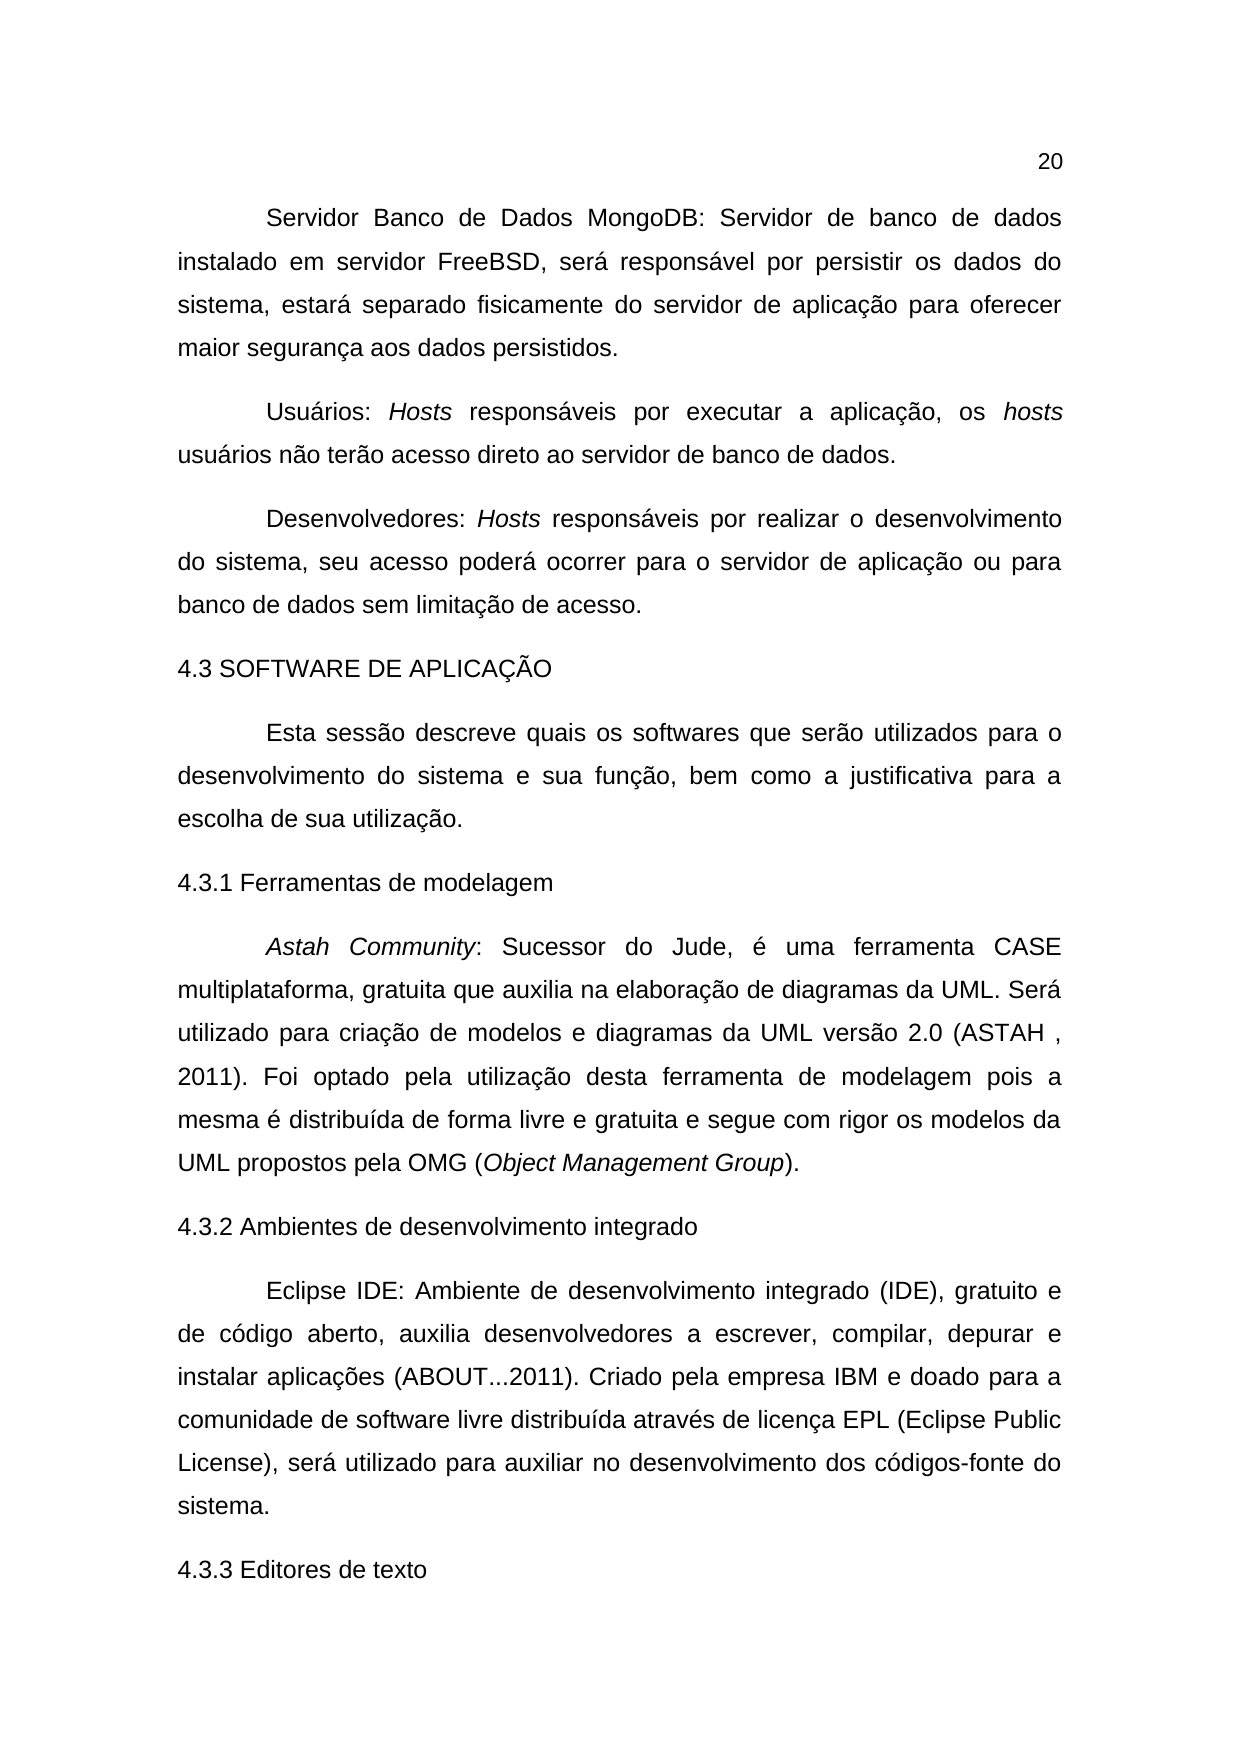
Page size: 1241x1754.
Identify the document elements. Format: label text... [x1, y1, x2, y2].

text Esta sessão descreve quais os softwares que serão utilizados para o desenvolvimento do sistema e sua função, bem como a justificativa para a escolha de sua utilização. [177, 718, 1063, 833]
text Usuários: Hosts responsáveis por executar a aplicação, os hosts usuários não terão acesso direto ao servidor de banco de dados. [177, 397, 1063, 469]
text 4.3 SOFTWARE DE APLICAÇÃO [177, 654, 1063, 683]
text Desenvolvedores: Hosts responsáveis por realizar o desenvolvimento do sistema, seu acesso poderá ocorrer para o servidor de aplicação ou para banco de dados sem limitação de acesso. [177, 504, 1063, 619]
text Eclipse IDE: Ambiente de desenvolvimento integrado (IDE), gratuito e de código aberto, auxilia desenvolvedores a escrever, compilar, depurar e instalar aplicações (ABOUT...2011). Criado pela empresa IBM e doado para a comunidade de software livre distribuída através de licença EPL (Eclipse Public License), será utilizado para auxiliar no desenvolvimento dos códigos-fonte do sistema. [177, 1276, 1063, 1520]
text 4.3.1 Ferramentas de modelagem [177, 868, 1063, 897]
text 4.3.3 Editores de texto [177, 1555, 1063, 1584]
text Servidor Banco de Dados MongoDB: Servidor de banco de dados instalado em servidor FreeBSD, será responsável por persistir os dados do sistema, estará separado fisicamente do servidor de aplicação para oferecer maior segurança aos dados persistidos. [177, 203, 1063, 362]
text Astah Community: Sucessor do Jude, é uma ferramenta CASE multiplataforma, gratuita que auxilia na elaboração de diagramas da UML. Será utilizado para criação de modelos e diagramas da UML versão 2.0 (ASTAH , 2011). Foi optado pela utilização desta ferramenta de modelagem pois a mesma é distribuída de forma livre e gratuita e segue com rigor os modelos da UML propostos pela OMG (Object Management Group). [177, 932, 1063, 1177]
text 4.3.2 Ambientes de desenvolvimento integrado [177, 1212, 1063, 1241]
